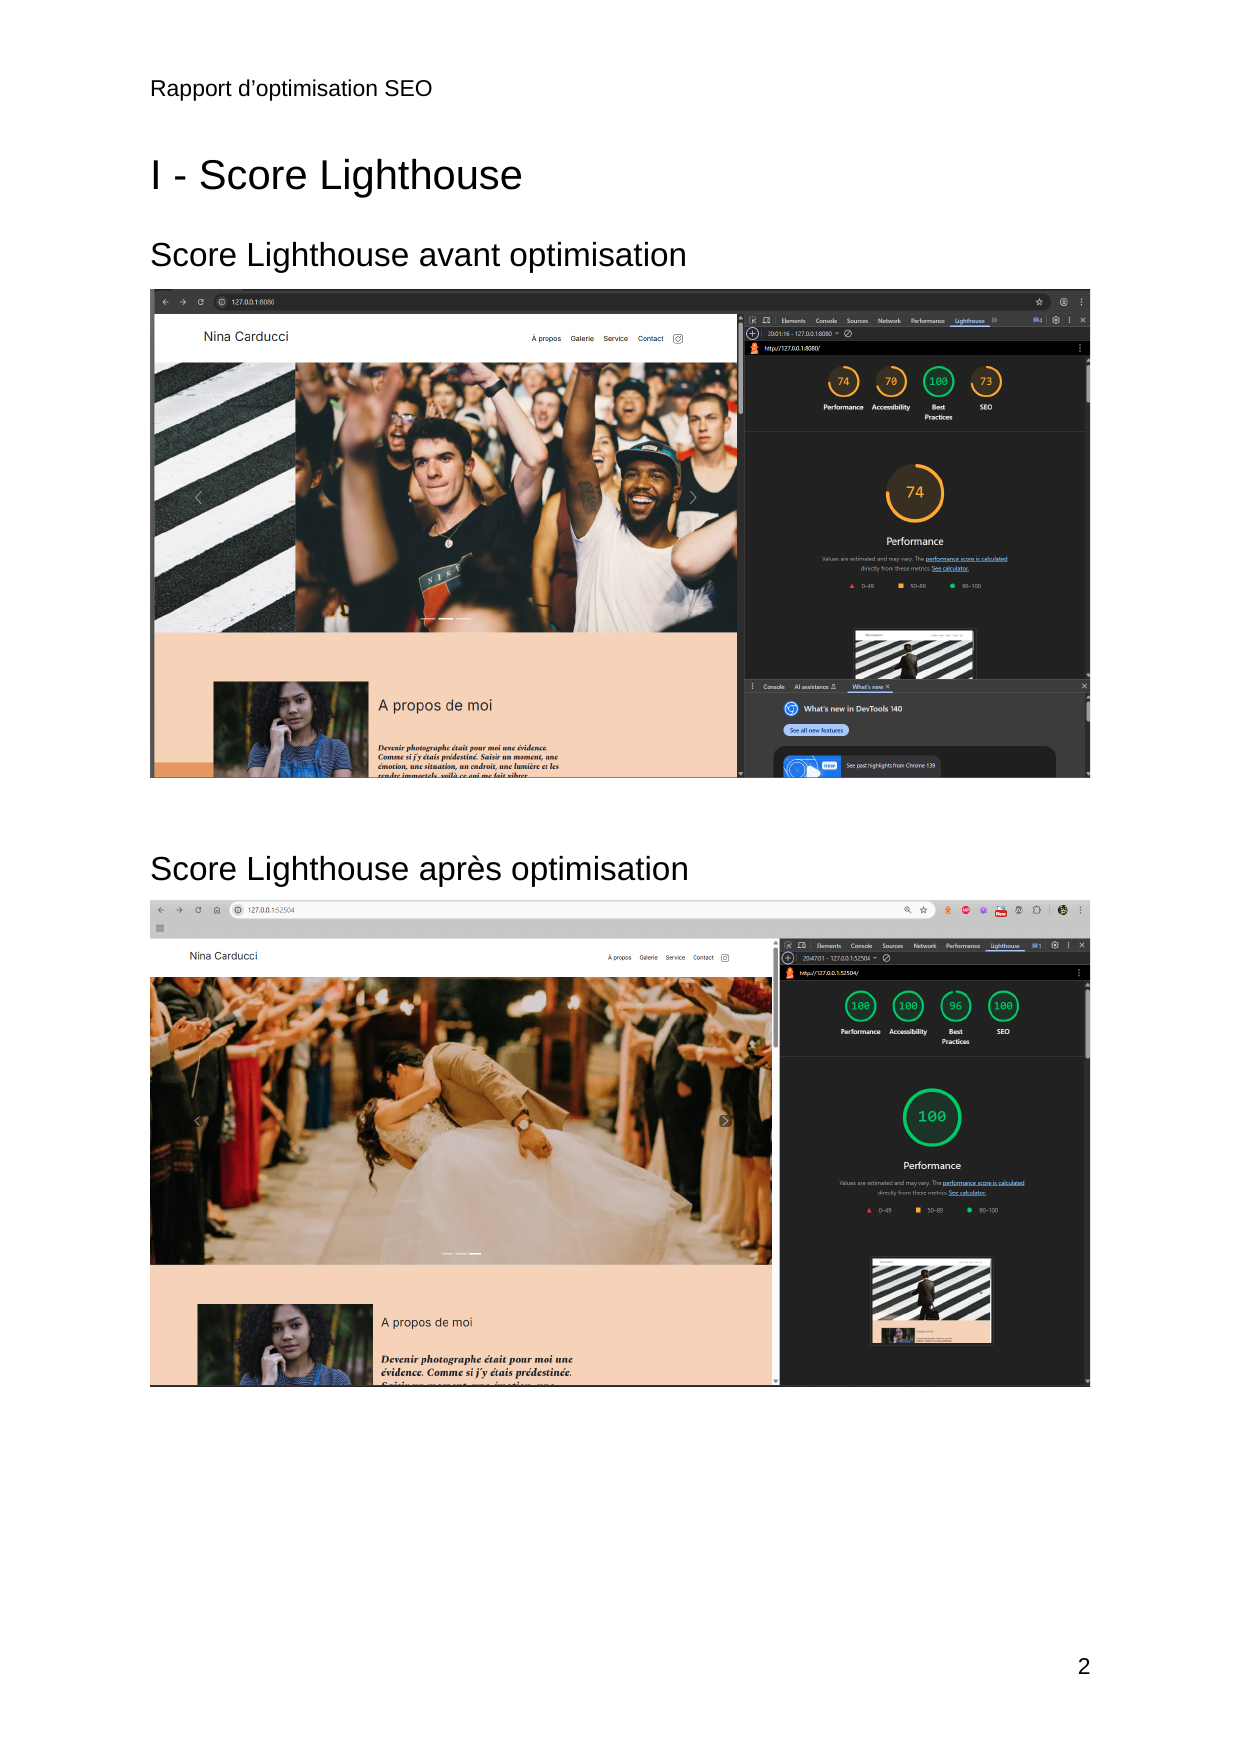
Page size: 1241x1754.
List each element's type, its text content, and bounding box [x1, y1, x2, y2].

subtitle Score Lighthouse après optimisation [150, 849, 1090, 888]
picture [150, 900, 1091, 1387]
subtitle Score Lighthouse avant optimisation [150, 235, 1090, 274]
picture [150, 289, 1091, 778]
subtitle I - Score Lighthouse [150, 150, 1090, 198]
